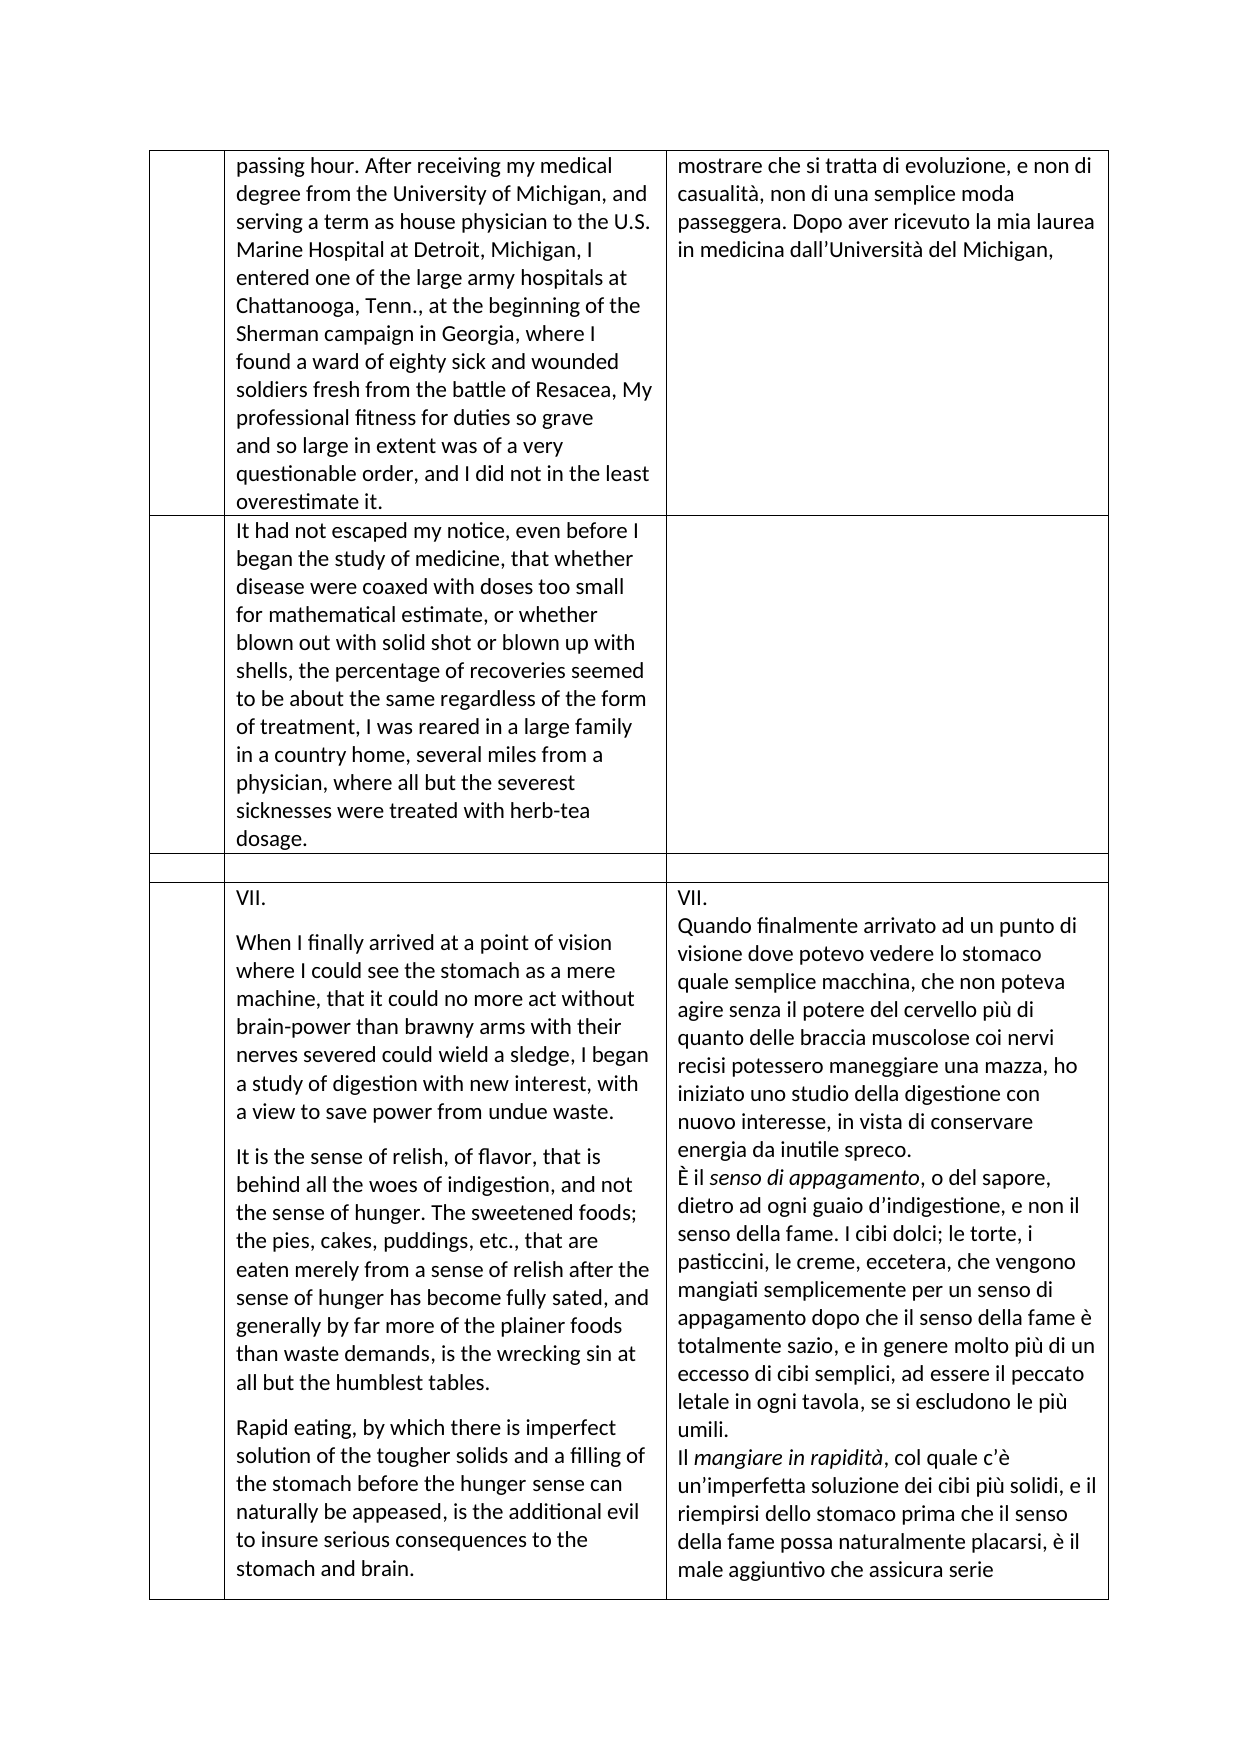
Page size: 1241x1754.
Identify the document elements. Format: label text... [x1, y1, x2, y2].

table_cell [667, 854, 1108, 882]
table_cell [150, 883, 224, 1599]
table_cell [225, 854, 666, 882]
table_cell mostrare che si tratta di evoluzione, e non di casualità, non di una semplice moda passeggera. Dopo aver ricevuto la mia laurea in medicina dall’Università del Michigan, [667, 151, 1108, 515]
table_cell It had not escaped my notice, even before I began the study of medicine, that whether disease were coaxed with doses too small for mathematical estimate, or whether blown out with solid shot or blown up with shells, the percentage of recoveries seemed to be about the same regardless of the form of treatment, I was reared in a large family in a country home, several miles from a physician, where all but the severest sicknesses were treated with herb-tea dosage. [225, 516, 666, 853]
table_cell passing hour. After receiving my medical degree from the University of Michigan, and serving a term as house physician to the U.S. Marine Hospital at Detroit, Michigan, I entered one of the large army hospitals at Chattanooga, Tenn., at the beginning of the Sherman campaign in Georgia, where I found a ward of eighty sick and wounded soldiers fresh from the battle of Resacea, My professional fitness for duties so grave and so large in extent was of a very questionable order, and I did not in the least overestimate it. [225, 151, 666, 515]
table_cell [667, 516, 1108, 853]
table_cell [150, 151, 224, 515]
table_cell [150, 854, 224, 882]
table_cell [150, 516, 224, 853]
table_cell VII. When I finally arrived at a point of vision where I could see the stomach as a mere machine, that it could no more act without brain-power than brawny arms with their nerves severed could wield a sledge, I began a study of digestion with new interest, with a view to save power from undue waste. It is the sense of relish, of flavor, that is behind all the woes of indigestion, and not the sense of hunger. The sweetened foods; the pies, cakes, puddings, etc., that are eaten merely from a sense of relish after the sense of hunger has become fully sated, and generally by far more of the plainer foods than waste demands, is the wrecking sin at all but the humblest tables. Rapid eating, by which there is imperfect solution of the tougher solids and a filling of the stomach before the hunger sense can naturally be appeased, is the additional evil to insure serious consequences to the stomach and brain. [225, 883, 666, 1599]
table_cell VII. Quando finalmente arrivato ad un punto di visione dove potevo vedere lo stomaco quale semplice macchina, che non poteva agire senza il potere del cervello più di quanto delle braccia muscolose coi nervi recisi potessero maneggiare una mazza, ho iniziato uno studio della digestione con nuovo interesse, in vista di conservare energia da inutile spreco. È il senso di appagamento, o del sapore, dietro ad ogni guaio d’indigestione, e non il senso della fame. I cibi dolci; le torte, i pasticcini, le creme, eccetera, che vengono mangiati semplicemente per un senso di appagamento dopo che il senso della fame è totalmente sazio, e in genere molto più di un eccesso di cibi semplici, ad essere il peccato letale in ogni tavola, se si escludono le più umili. Il mangiare in rapidità, col quale c’è un’imperfetta soluzione dei cibi più solidi, e il riempirsi dello stomaco prima che il senso della fame possa naturalmente placarsi, è il male aggiuntivo che assicura serie [667, 883, 1108, 1599]
